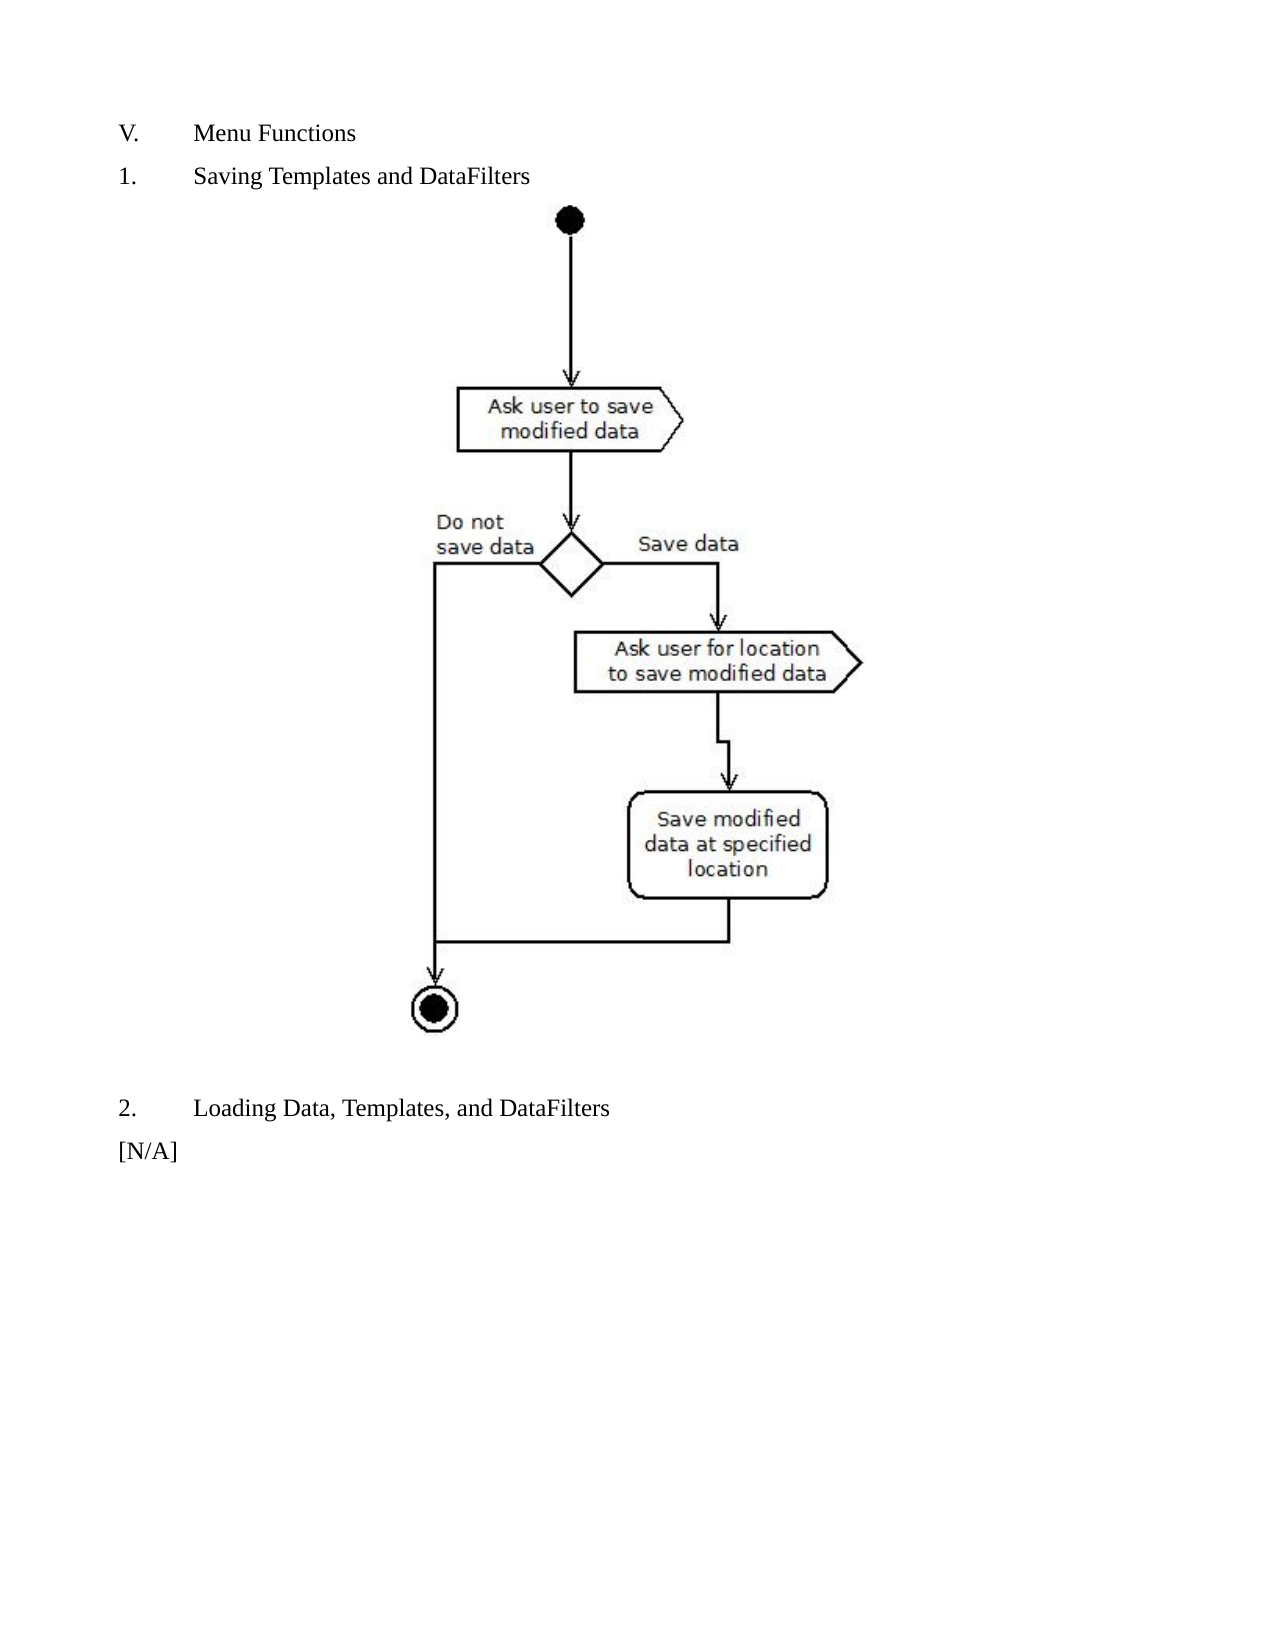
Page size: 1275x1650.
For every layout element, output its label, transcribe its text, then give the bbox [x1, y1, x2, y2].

list Menu Functions [118, 118, 1157, 147]
list Loading Data, Templates, and DataFilters [118, 1093, 1157, 1122]
picture [410, 204, 865, 1036]
list Saving Templates and DataFilters [118, 161, 1157, 190]
text [N/A] [118, 1136, 1157, 1165]
